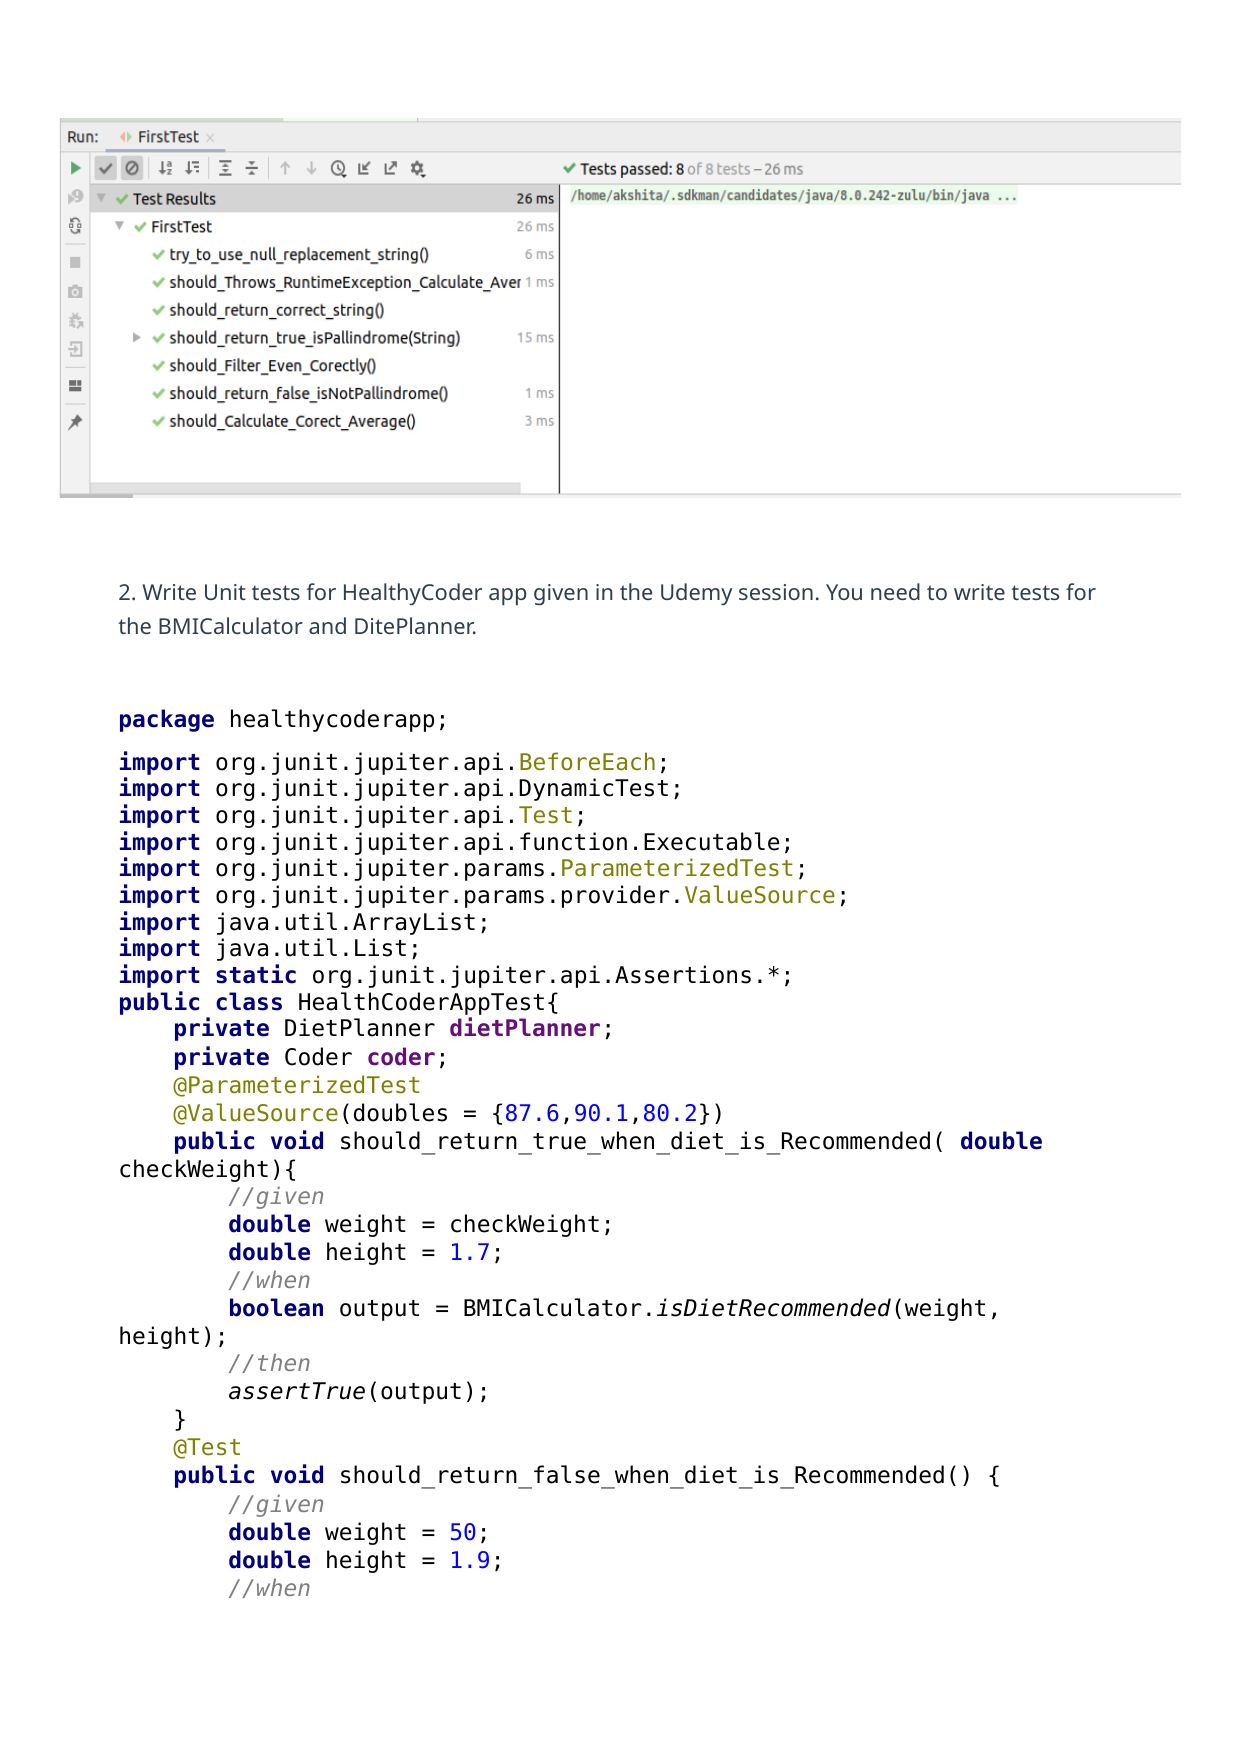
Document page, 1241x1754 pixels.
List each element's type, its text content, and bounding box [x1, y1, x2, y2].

text } [118, 1406, 1122, 1434]
text import static org.junit.jupiter.api.Assertions.*; [118, 962, 1122, 989]
text public class HealthCoderAppTest{ [118, 989, 1122, 1016]
text @ParameterizedTest [118, 1072, 1122, 1100]
text //when [118, 1267, 1122, 1295]
text import java.util.List; [118, 936, 1122, 962]
text double height = 1.7; [118, 1239, 1122, 1267]
text double weight = 50; [118, 1519, 1122, 1547]
text import org.junit.jupiter.api.Test; [118, 802, 1122, 829]
text //given [118, 1491, 1122, 1519]
text private DietPlanner dietPlanner; [118, 1016, 1122, 1044]
text import java.util.ArrayList; [118, 909, 1122, 936]
text //given [118, 1183, 1122, 1211]
picture [59, 118, 1182, 498]
text @ValueSource(doubles = {87.6,90.1,80.2}) [118, 1100, 1122, 1128]
text import org.junit.jupiter.api.BeforeEach; [118, 749, 1122, 776]
text //when [118, 1575, 1122, 1603]
text 2. Write Unit tests for HealthyCoder app given in the Udemy session. You need to write tests for the BMICalculator and DitePlanner. [118, 577, 1122, 641]
text double weight = checkWeight; [118, 1211, 1122, 1239]
text import org.junit.jupiter.params.provider.ValueSource; [118, 882, 1122, 909]
text import org.junit.jupiter.api.DynamicTest; [118, 776, 1122, 802]
text package healthycoderapp; [118, 707, 1122, 733]
text import org.junit.jupiter.api.function.Executable; [118, 829, 1122, 856]
text private Coder coder; [118, 1044, 1122, 1072]
text public void should_return_true_when_diet_is_Recommended( double checkWeight){ [118, 1128, 1122, 1183]
text boolean output = BMICalculator.isDietRecommended(weight, height); [118, 1295, 1122, 1350]
text import org.junit.jupiter.params.ParameterizedTest; [118, 856, 1122, 882]
text @Test [118, 1434, 1122, 1463]
text public void should_return_false_when_diet_is_Recommended() { [118, 1463, 1122, 1491]
text assertTrue(output); [118, 1378, 1122, 1406]
text //then [118, 1350, 1122, 1378]
text double height = 1.9; [118, 1547, 1122, 1575]
